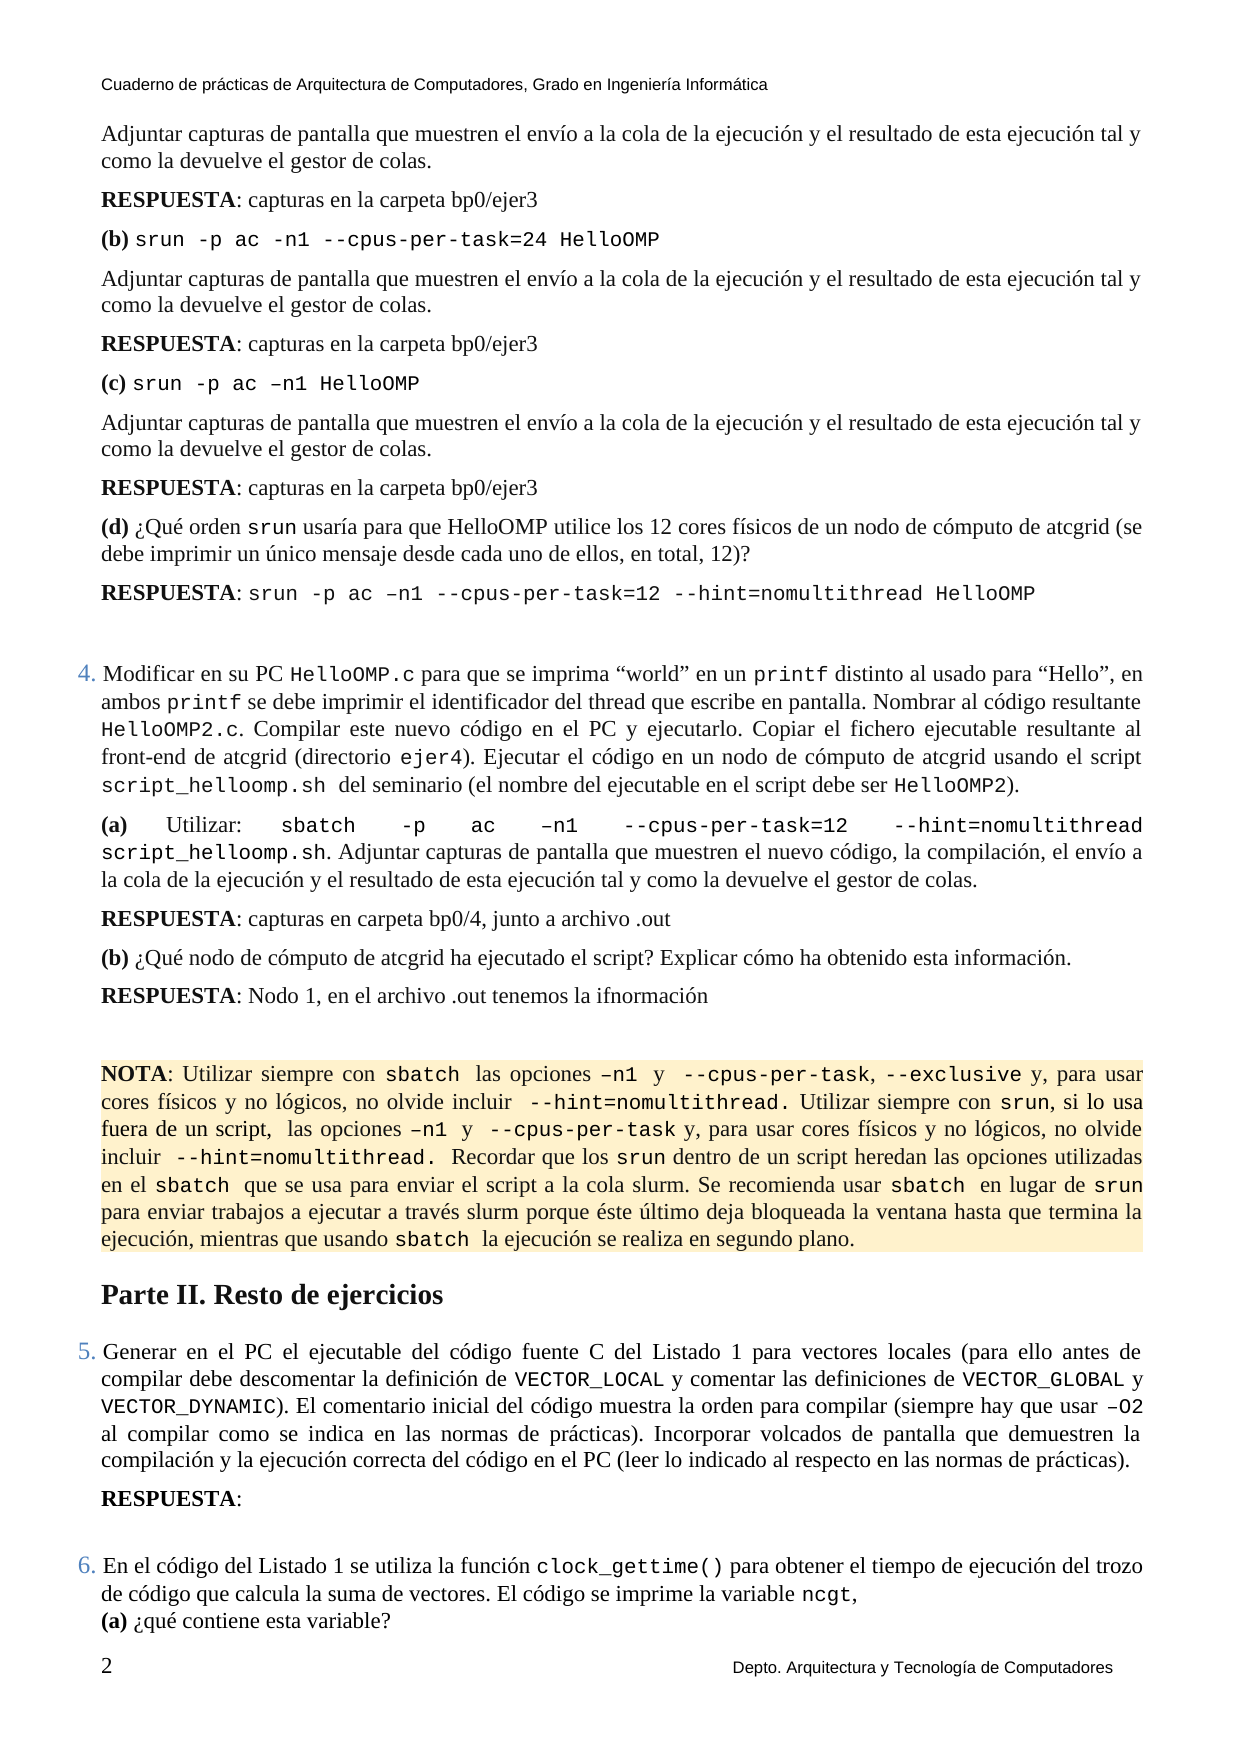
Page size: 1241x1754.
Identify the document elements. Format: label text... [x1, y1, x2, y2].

list RESPUESTA: capturas en la carpeta bp0/ejer3 [101, 330, 1143, 356]
list Modificar en su PC HelloOMP.c para que se imprima “world” en un printf distinto al usado para “Hello”, en ambos printf se debe imprimir el identificador del thread que escribe en pantalla. Nombrar al código resultante HelloOMP2.c. Compilar este nuevo código en el PC y ejecutarlo. Copiar el fichero ejecutable resultante al front-end de atcgrid (directorio ejer4). Ejecutar el código en un nodo de cómputo de atcgrid usando el script script_helloomp.sh del seminario (el nombre del ejecutable en el script debe ser HelloOMP2). [71, 658, 1143, 798]
list RESPUESTA: capturas en la carpeta bp0/ejer3 [101, 474, 1143, 500]
list (d) ¿Qué orden srun usaría para que HelloOMP utilice los 12 cores físicos de un nodo de cómputo de atcgrid (se debe imprimir un único mensaje desde cada uno de ellos, en total, 12)? [101, 513, 1143, 567]
list En el código del Listado 1 se utiliza la función clock_gettime() para obtener el tiempo de ejecución del trozo de código que calcula la suma de vectores. El código se imprime la variable ncgt, [71, 1550, 1143, 1607]
text (c) srun -p ac –n1 HelloOMP [101, 369, 1143, 396]
list Generar en el PC el ejecutable del código fuente C del Listado 1 para vectores locales (para ello antes de compilar debe descomentar la definición de VECTOR_LOCAL y comentar las definiciones de VECTOR_GLOBAL y VECTOR_DYNAMIC). El comentario inicial del código muestra la orden para compilar (siempre hay que usar –O2 al compilar como se indica en las normas de prácticas). Incorporar volcados de pantalla que demuestren la compilación y la ejecución correcta del código en el PC (leer lo indicado al respecto en las normas de prácticas). [71, 1336, 1143, 1472]
text (a) ¿qué contiene esta variable? [101, 1607, 1143, 1634]
list RESPUESTA: capturas en la carpeta bp0/ejer3 [101, 186, 1143, 212]
subtitle Parte II. Resto de ejercicios [101, 1277, 1143, 1311]
list NOTA: Utilizar siempre con sbatch las opciones –n1 y --cpus-per-task, --exclusive y, para usar cores físicos y no lógicos, no olvide incluir --hint=nomultithread. Utilizar siempre con srun, si lo usa fuera de un script, las opciones –n1 y --cpus-per-task y, para usar cores físicos y no lógicos, no olvide incluir --hint=nomultithread. Recordar que los srun dentro de un script heredan las opciones utilizadas en el sbatch que se usa para enviar el script a la cola slurm. Se recomienda usar sbatch en lugar de srun para enviar trabajos a ejecutar a través slurm porque éste último deja bloqueada la ventana hasta que termina la ejecución, mientras que usando sbatch la ejecución se realiza en segundo plano. [101, 1060, 1143, 1252]
list RESPUESTA: Nodo 1, en el archivo .out tenemos la ifnormación [101, 983, 1143, 1009]
text Adjuntar capturas de pantalla que muestren el envío a la cola de la ejecución y el resultado de esta ejecución tal y como la devuelve el gestor de colas. [101, 265, 1143, 317]
text (b) srun -p ac -n1 --cpus-per-task=24 HelloOMP [101, 224, 1143, 252]
list RESPUESTA: [101, 1485, 1143, 1511]
text Adjuntar capturas de pantalla que muestren el envío a la cola de la ejecución y el resultado de esta ejecución tal y como la devuelve el gestor de colas. [101, 409, 1143, 462]
list RESPUESTA: srun -p ac –n1 --cpus-per-task=12 --hint=nomultithread HelloOMP [101, 579, 1143, 607]
text (a) Utilizar: sbatch -p ac –n1 --cpus-per-task=12 --hint=nomultithread script_helloomp.sh. Adjuntar capturas de pantalla que muestren el nuevo código, la compilación, el envío a la cola de la ejecución y el resultado de esta ejecución tal y como la devuelve el gestor de colas. [101, 811, 1143, 892]
text Adjuntar capturas de pantalla que muestren el envío a la cola de la ejecución y el resultado de esta ejecución tal y como la devuelve el gestor de colas. [101, 121, 1143, 173]
list RESPUESTA: capturas en carpeta bp0/4, junto a archivo .out [101, 905, 1143, 931]
text (b) ¿Qué nodo de cómputo de atcgrid ha ejecutado el script? Explicar cómo ha obtenido esta información. [101, 944, 1143, 970]
